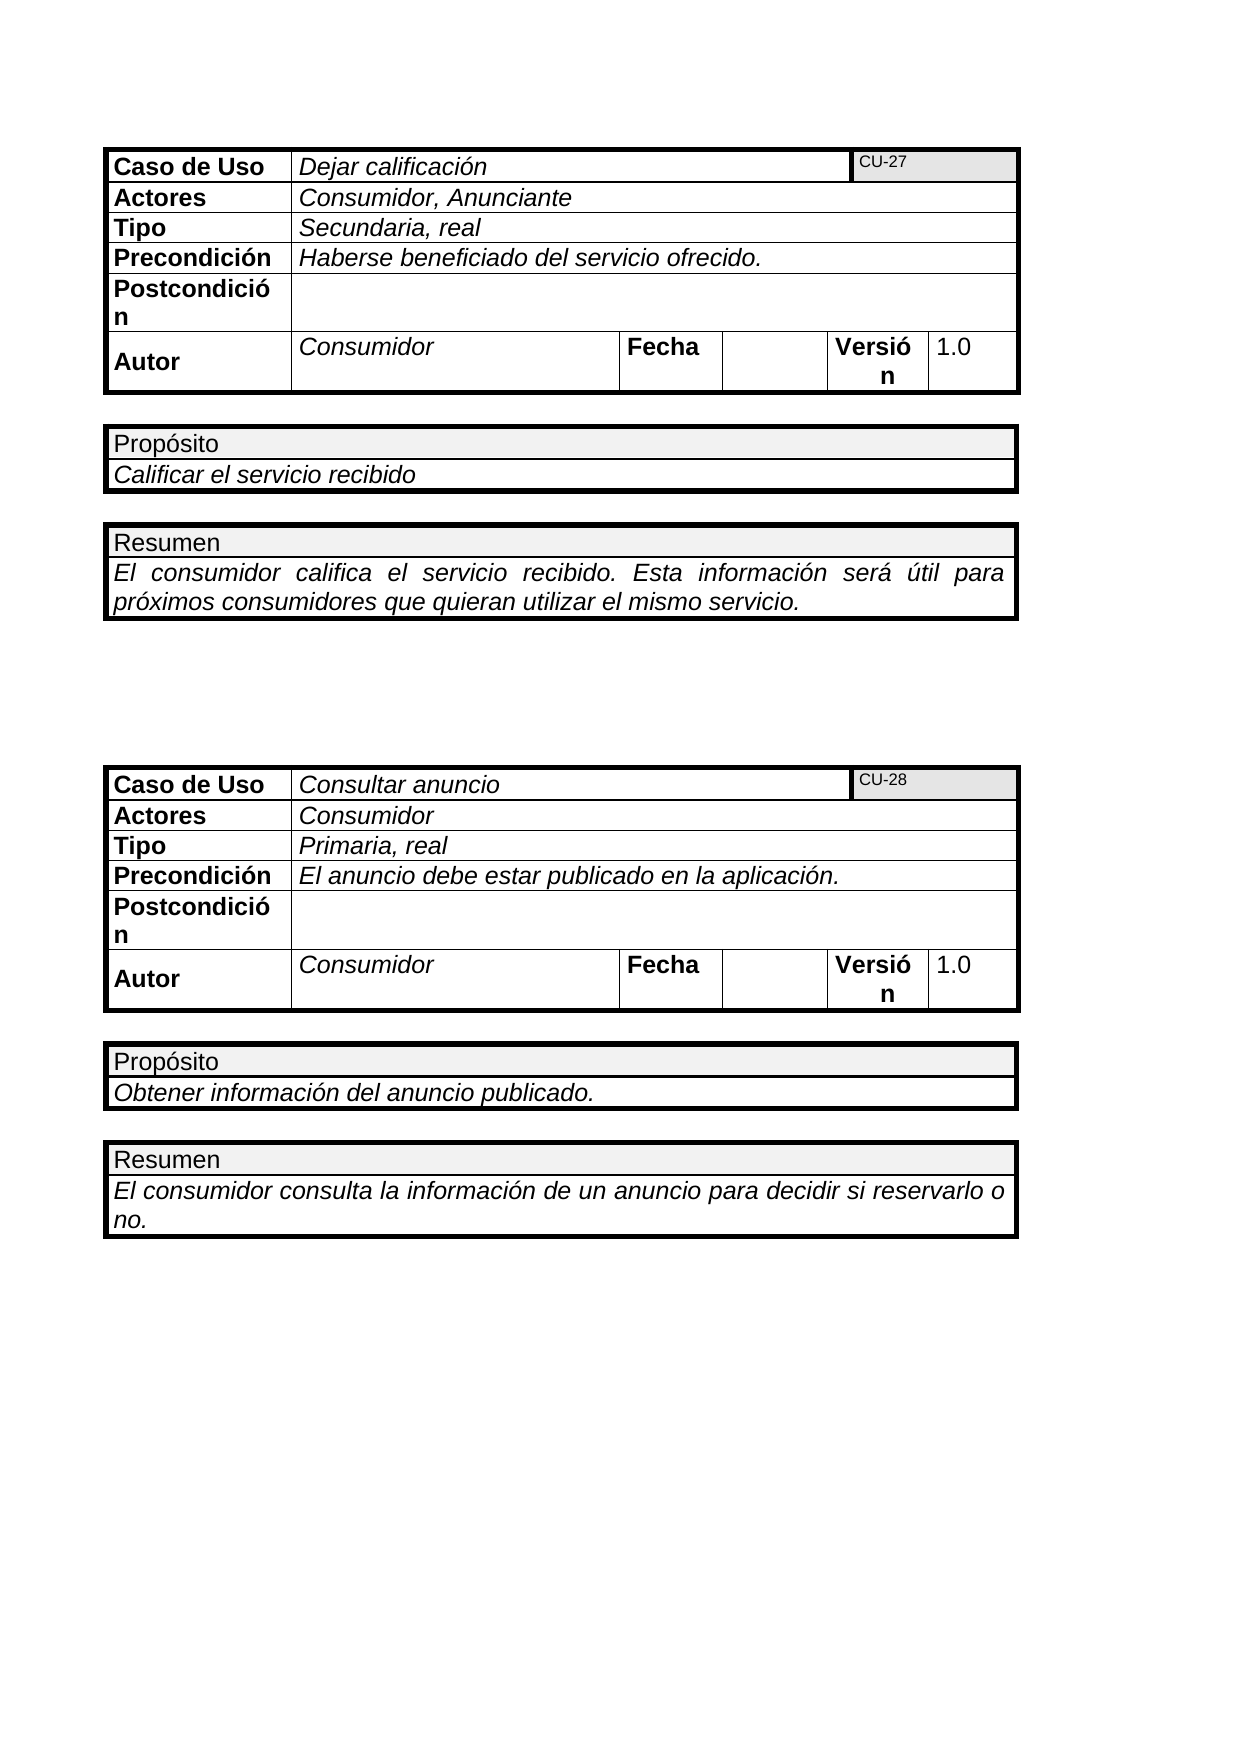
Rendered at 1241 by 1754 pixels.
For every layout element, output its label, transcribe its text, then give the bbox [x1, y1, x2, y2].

table_cell El anuncio debe estar publicado en la aplicación. [292, 861, 1016, 890]
table_header Resumen [109, 1145, 1014, 1174]
table_cell [292, 891, 1016, 949]
table_header CU-27 [854, 152, 1016, 181]
table_cell Tipo [109, 213, 291, 242]
table_cell Calificar el servicio recibido [109, 460, 1014, 488]
table_cell Consumidor, Anunciante [292, 183, 1016, 212]
table_cell Versión [828, 332, 928, 389]
table_cell 1.0 [929, 950, 1016, 1007]
table_cell Consumidor [292, 332, 619, 389]
table_cell Obtener información del anuncio publicado. [109, 1078, 1014, 1106]
table_header Propósito [109, 1047, 1014, 1075]
table_cell Autor [109, 332, 291, 389]
table_header Dejar calificación [292, 152, 849, 181]
table_cell 1.0 [929, 332, 1016, 389]
table_cell Consumidor [292, 801, 1016, 829]
table_header CU-28 [854, 770, 1016, 799]
table_cell Precondición [109, 861, 291, 890]
table_header Caso de Uso [109, 770, 291, 799]
table_cell [723, 332, 827, 389]
table_cell Secundaria, real [292, 213, 1016, 242]
table_cell Postcondición [109, 274, 291, 331]
table_header Consultar anuncio [292, 770, 849, 799]
table_cell Versión [828, 950, 928, 1007]
table_header Resumen [109, 528, 1014, 556]
table_cell Primaria, real [292, 831, 1016, 860]
table_cell [292, 274, 1016, 331]
table_cell Actores [109, 183, 291, 212]
table_cell El consumidor consulta la información de un anuncio para decidir si reservarlo o no. [109, 1176, 1014, 1234]
table_cell Actores [109, 801, 291, 829]
table_cell El consumidor califica el servicio recibido. Esta información será útil para próximos consumidores que quieran utilizar el mismo servicio. [109, 558, 1014, 616]
table_cell Autor [109, 950, 291, 1007]
table_cell Tipo [109, 831, 291, 860]
table_cell Haberse beneficiado del servicio ofrecido. [292, 243, 1016, 272]
table_cell Fecha [620, 950, 722, 1007]
table_cell Precondición [109, 243, 291, 272]
table_cell [723, 950, 827, 1007]
table_cell Fecha [620, 332, 722, 389]
table_header Caso de Uso [109, 152, 291, 181]
table_cell Postcondición [109, 891, 291, 949]
table_header Propósito [109, 429, 1014, 457]
table_cell Consumidor [292, 950, 619, 1007]
